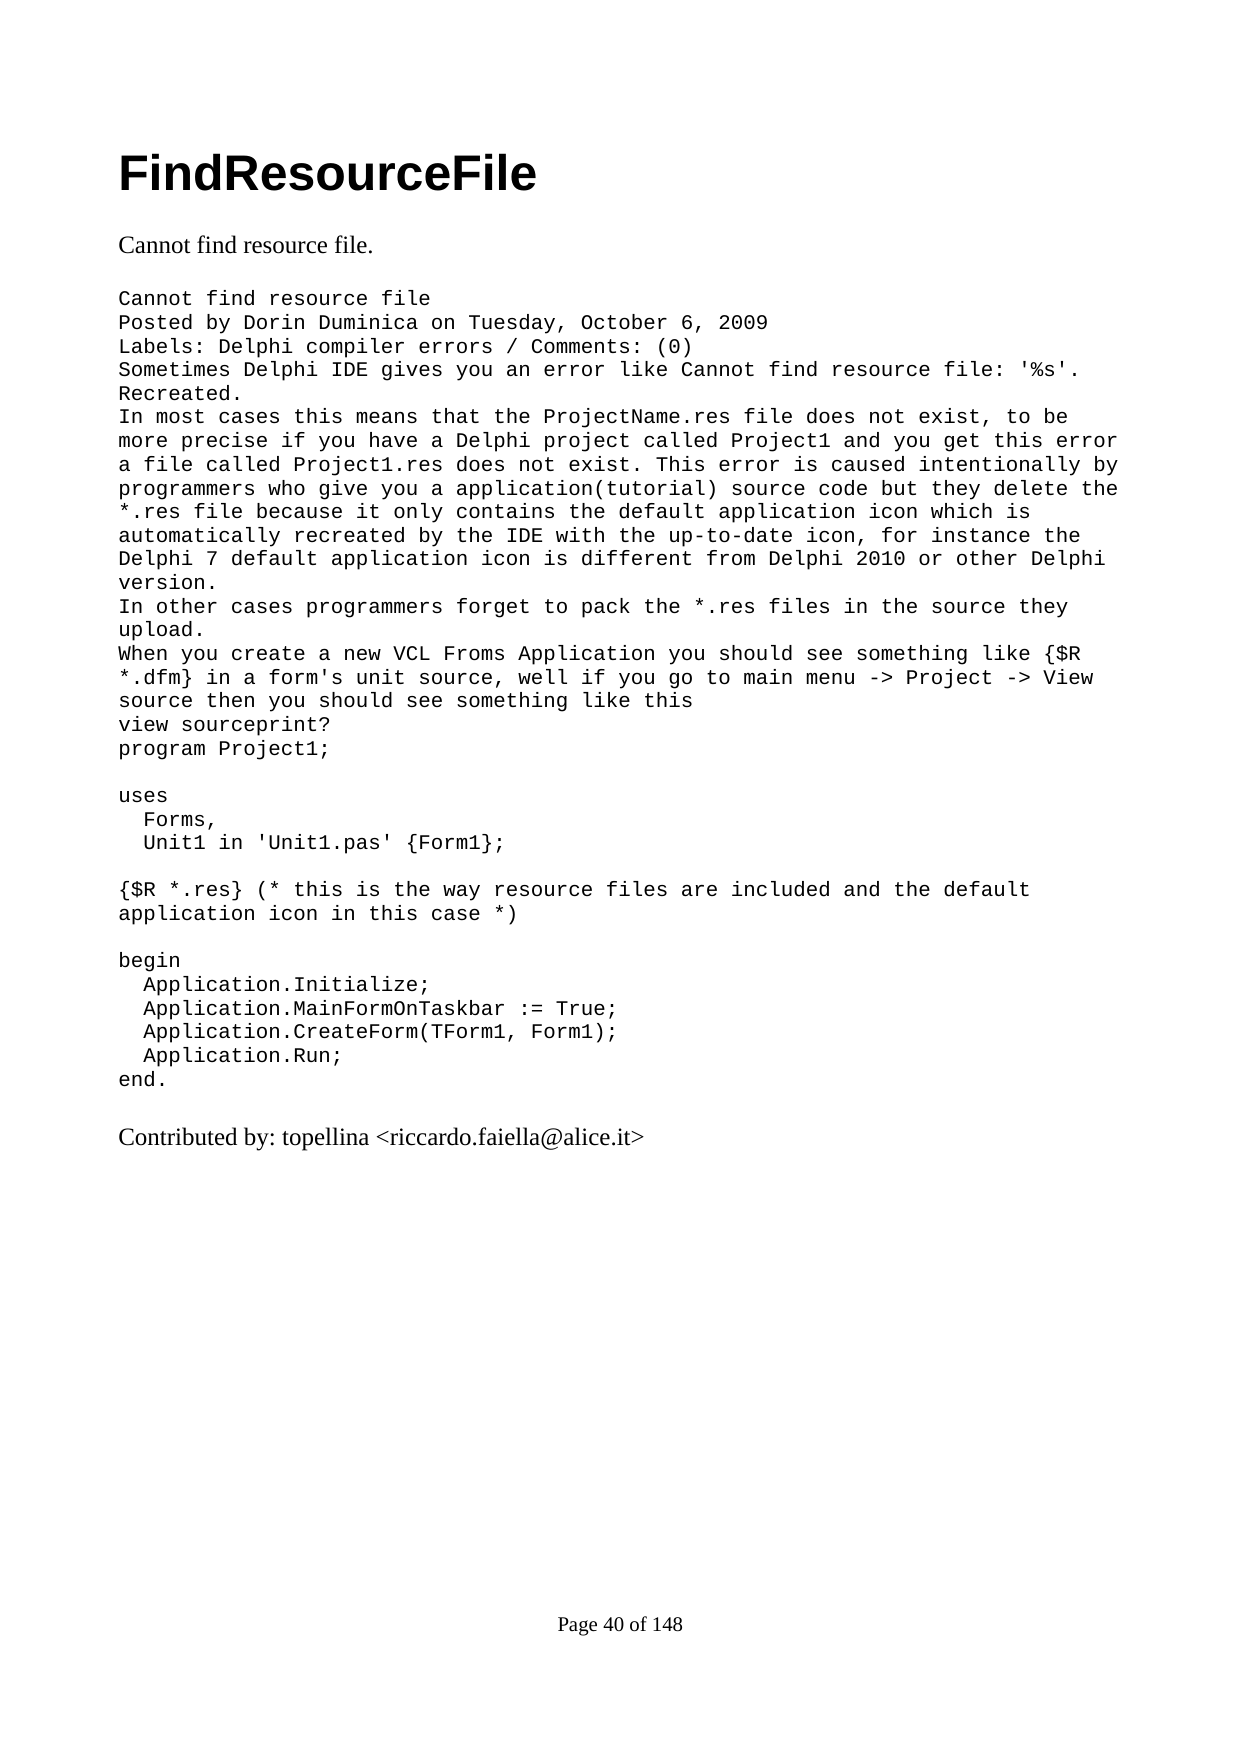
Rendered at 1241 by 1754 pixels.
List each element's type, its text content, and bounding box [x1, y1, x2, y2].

text begin [118, 950, 1122, 974]
text Contributed by: topellina <riccardo.faiella@alice.it> [118, 1122, 1122, 1151]
text When you create a new VCL Froms Application you should see something like {$R *.dfm} in a form's unit source, well if you go to main menu -> Project -> View source then you should see something like this [118, 643, 1122, 714]
text {$R *.res} (* this is the way resource files are included and the default application icon in this case *) [118, 879, 1122, 927]
text Sometimes Delphi IDE gives you an error like Cannot find resource file: '%s'. Recreated. [118, 359, 1122, 407]
subtitle FindResourceFile [118, 143, 1122, 201]
text Unit1 in 'Unit1.pas' {Form1}; [118, 832, 1122, 856]
text Application.MainFormOnTaskbar := True; [118, 998, 1122, 1021]
text end. [118, 1069, 1122, 1092]
text In other cases programmers forget to pack the *.res files in the source they upload. [118, 596, 1122, 643]
text program Project1; [118, 738, 1122, 761]
text Cannot find resource file. [118, 230, 1122, 259]
text Application.Initialize; [118, 974, 1122, 998]
text Posted by Dorin Duminica on Tuesday, October 6, 2009 [118, 312, 1122, 336]
text Application.CreateForm(TForm1, Form1); [118, 1021, 1122, 1045]
text Application.Run; [118, 1045, 1122, 1069]
text Cannot find resource file [118, 288, 1122, 312]
text Labels: Delphi compiler errors / Comments: (0) [118, 336, 1122, 359]
text Forms, [118, 808, 1122, 832]
text view sourceprint? [118, 714, 1122, 738]
text In most cases this means that the ProjectName.res file does not exist, to be more precise if you have a Delphi project called Project1 and you get this error a file called Project1.res does not exist. This error is caused intentionally by programmers who give you a application(tutorial) source code but they delete the *.res file because it only contains the default application icon which is automatically recreated by the IDE with the up-to-date icon, for instance the Delphi 7 default application icon is different from Delphi 2010 or other Delphi version. [118, 407, 1122, 596]
text uses [118, 785, 1122, 808]
